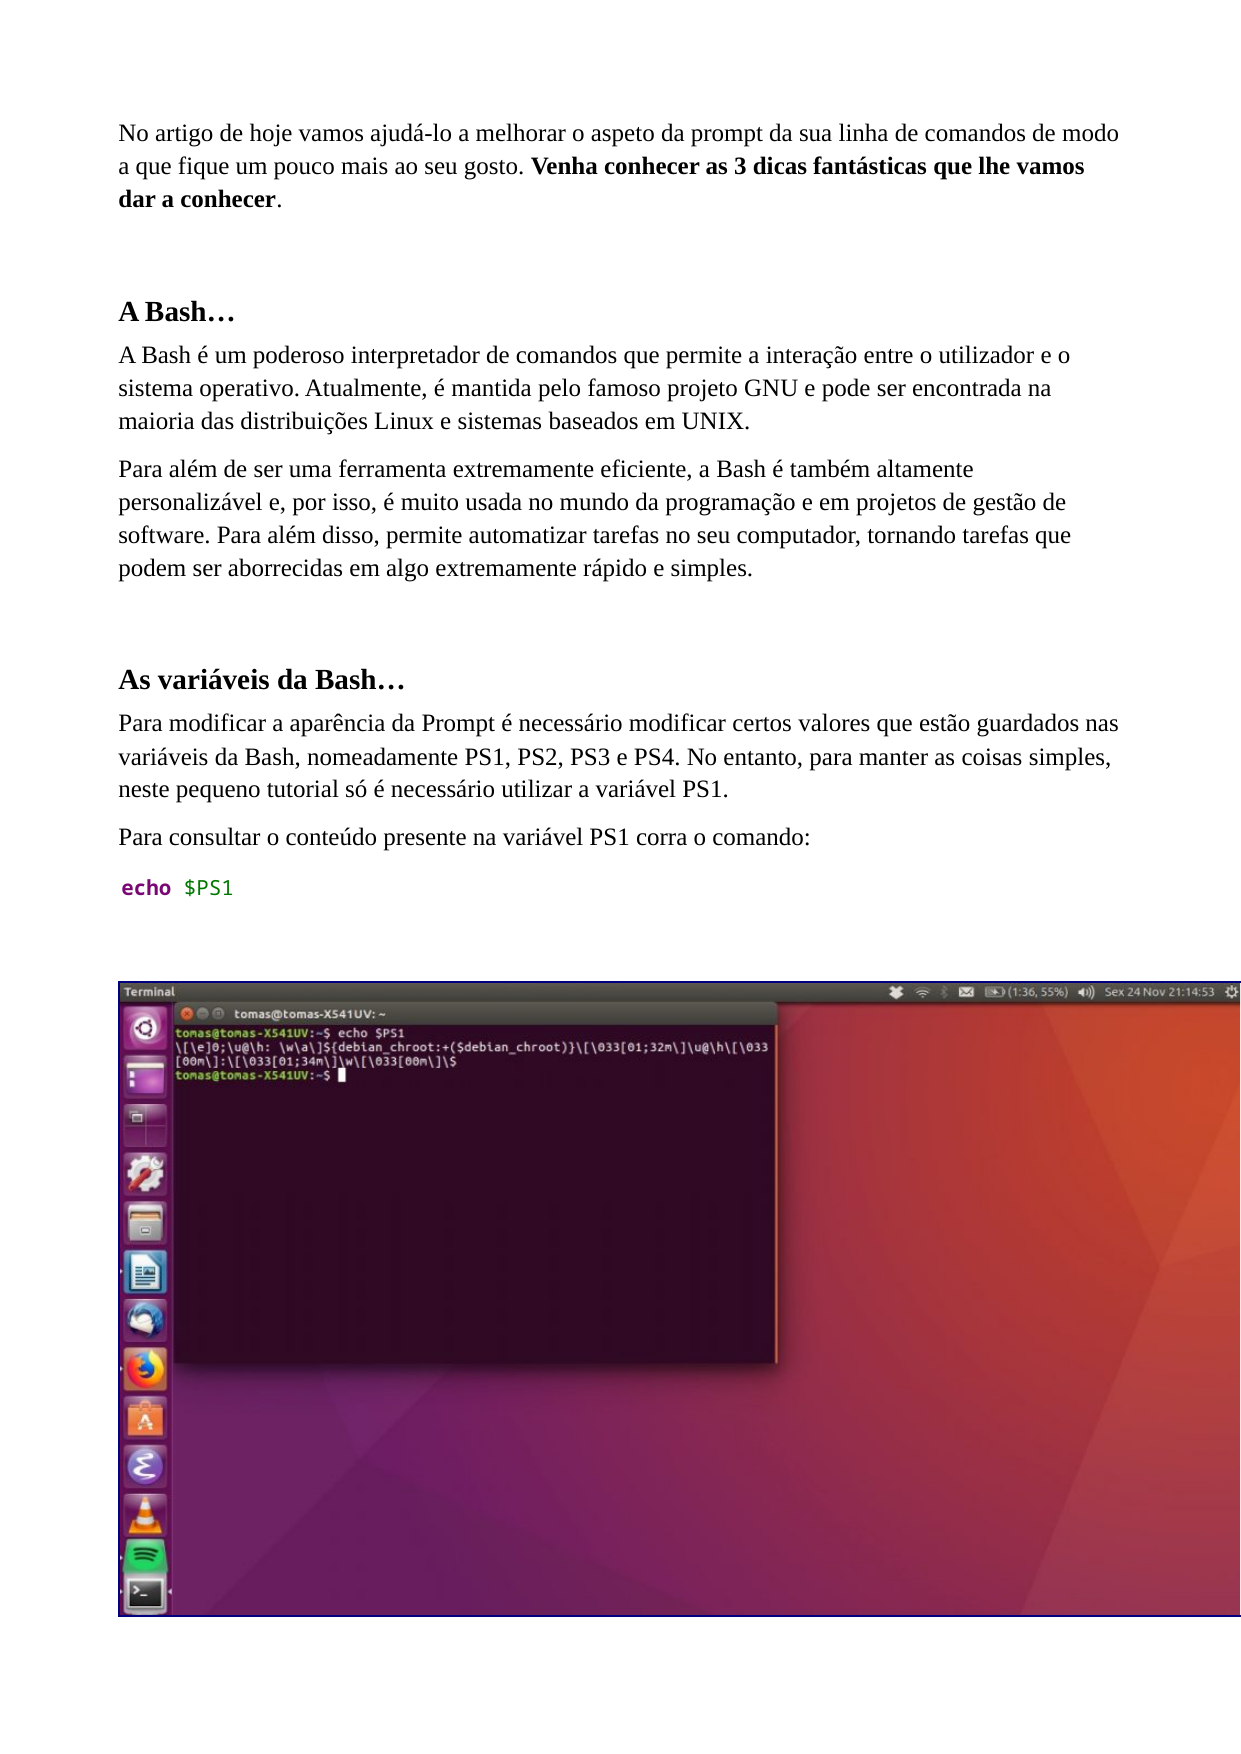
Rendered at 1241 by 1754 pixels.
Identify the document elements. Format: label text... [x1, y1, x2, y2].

subtitle As variáveis da Bash… [118, 662, 1122, 696]
text Para além de ser uma ferramenta extremamente eficiente, a Bash é também altamente personalizável e, por isso, é muito usada no mundo da programação e em projetos de gestão de software. Para além disso, permite automatizar tarefas no seu computador, tornando tarefas que podem ser aborrecidas em algo extremamente rápido e simples. [118, 454, 1122, 581]
text Para consultar o conteúdo presente na variável PS1 corra o comando: [118, 822, 1122, 851]
picture [120, 983, 1241, 1615]
text Para modificar a aparência da Prompt é necessário modificar certos valores que estão guardados nas variáveis da Bash, nomeadamente PS1, PS2, PS3 e PS4. No entanto, para manter as coisas simples, neste pequeno tutorial só é necessário utilizar a variável PS1. [118, 708, 1122, 803]
text A Bash é um poderoso interpretador de comandos que permite a interação entre o utilizador e o sistema operativo. Atualmente, é mantida pelo famoso projeto GNU e pode ser encontrada na maioria das distribuições Linux e sistemas baseados em UNIX. [118, 340, 1122, 435]
text No artigo de hoje vamos ajudá-lo a melhorar o aspeto da prompt da sua linha de comandos de modo a que fique um pouco mais ao seu gosto. Venha conhecer as 3 dicas fantásticas que lhe vamos dar a conhecer. [118, 118, 1122, 213]
table_header echo $PS1 [118, 870, 248, 933]
subtitle A Bash… [118, 294, 1122, 327]
